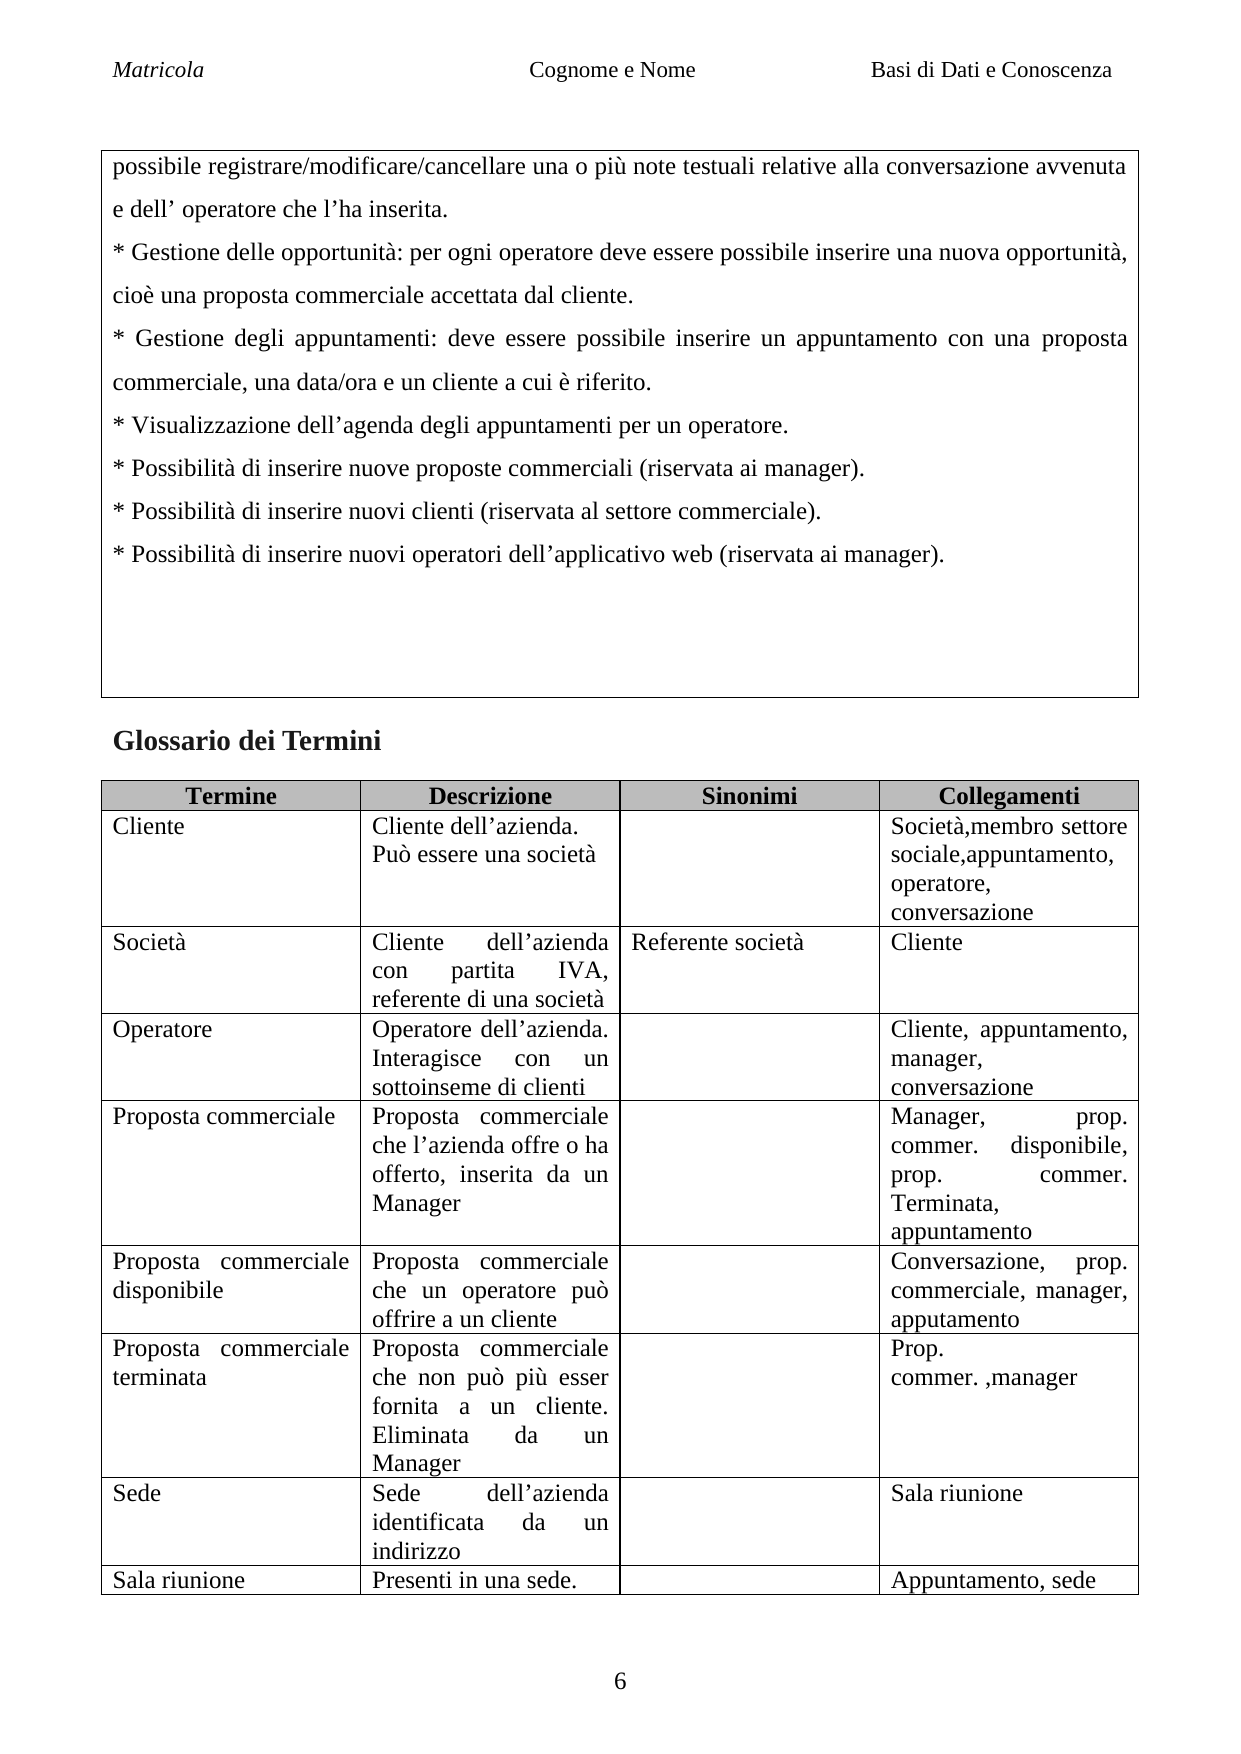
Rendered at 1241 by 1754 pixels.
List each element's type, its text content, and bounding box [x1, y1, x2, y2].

table_cell Manager, prop. commer. disponibile, prop. commer. Terminata, appuntamento [880, 1101, 1138, 1245]
table_cell Cliente, appuntamento, manager, conversazione [880, 1014, 1138, 1100]
table_cell [621, 1246, 879, 1332]
table_cell Proposta commerciale terminata [102, 1334, 360, 1477]
table_cell Sede [102, 1478, 360, 1564]
table_cell Cliente dell’azienda con partita IVA, referente di una società [361, 927, 619, 1013]
table_cell Proposta commerciale che un operatore può offrire a un cliente [361, 1246, 619, 1332]
table_cell Sede dell’azienda identificata da un indirizzo [361, 1478, 619, 1564]
table_cell Operatore [102, 1014, 360, 1100]
table_cell Proposta commerciale che l’azienda offre o ha offerto, inserita da un Manager [361, 1101, 619, 1245]
table_cell Proposta commerciale che non può più esser fornita a un cliente. Eliminata da un Manager [361, 1334, 619, 1477]
table_cell [621, 1334, 879, 1477]
table_header Termine [102, 781, 360, 810]
table_header Sinonimi [621, 781, 879, 810]
table_cell [621, 811, 879, 926]
table_cell Conversazione, prop. commerciale, manager, apputamento [880, 1246, 1138, 1332]
table_cell [621, 1478, 879, 1564]
table_cell Proposta commerciale disponibile [102, 1246, 360, 1332]
table_cell [621, 1101, 879, 1245]
subtitle Glossario dei Termini [112, 723, 1128, 757]
table_cell Prop. commer. ,manager [880, 1334, 1138, 1477]
table_cell Cliente [102, 811, 360, 926]
table_cell Presenti in una sede. [361, 1566, 619, 1594]
table_cell Proposta commerciale [102, 1101, 360, 1245]
table_cell Referente società [621, 927, 879, 1013]
table_cell Sala riunione [102, 1566, 360, 1594]
table_cell Cliente dell’azienda. Può essere una società [361, 811, 619, 926]
table_cell Società [102, 927, 360, 1013]
table_cell Società,membro settore sociale,appuntamento, operatore, conversazione [880, 811, 1138, 926]
table_header Descrizione [361, 781, 619, 810]
table_header Collegamenti [880, 781, 1138, 810]
table_cell Operatore dell’azienda. Interagisce con un sottoinseme di clienti [361, 1014, 619, 1100]
table_cell [621, 1014, 879, 1100]
table_header possibile registrare/modificare/cancellare una o più note testuali relative alla conversazione avvenuta e dell’ operatore che l’ha inserita. * Gestione delle opportunità: per ogni operatore deve essere possibile inserire una nuova opportunità, cioè una proposta commerciale accettata dal cliente. * Gestione degli appuntamenti: deve essere possibile inserire un appuntamento con una proposta commerciale, una data/ora e un cliente a cui è riferito. * Visualizzazione dell’agenda degli appuntamenti per un operatore. * Possibilità di inserire nuove proposte commerciali (riservata ai manager). * Possibilità di inserire nuovi clienti (riservata al settore commerciale). * Possibilità di inserire nuovi operatori dell’applicativo web (riservata ai manager). [102, 151, 1138, 697]
table_cell Appuntamento, sede [880, 1566, 1138, 1594]
table_cell Sala riunione [880, 1478, 1138, 1564]
table_cell Cliente [880, 927, 1138, 1013]
table_cell [621, 1566, 879, 1594]
